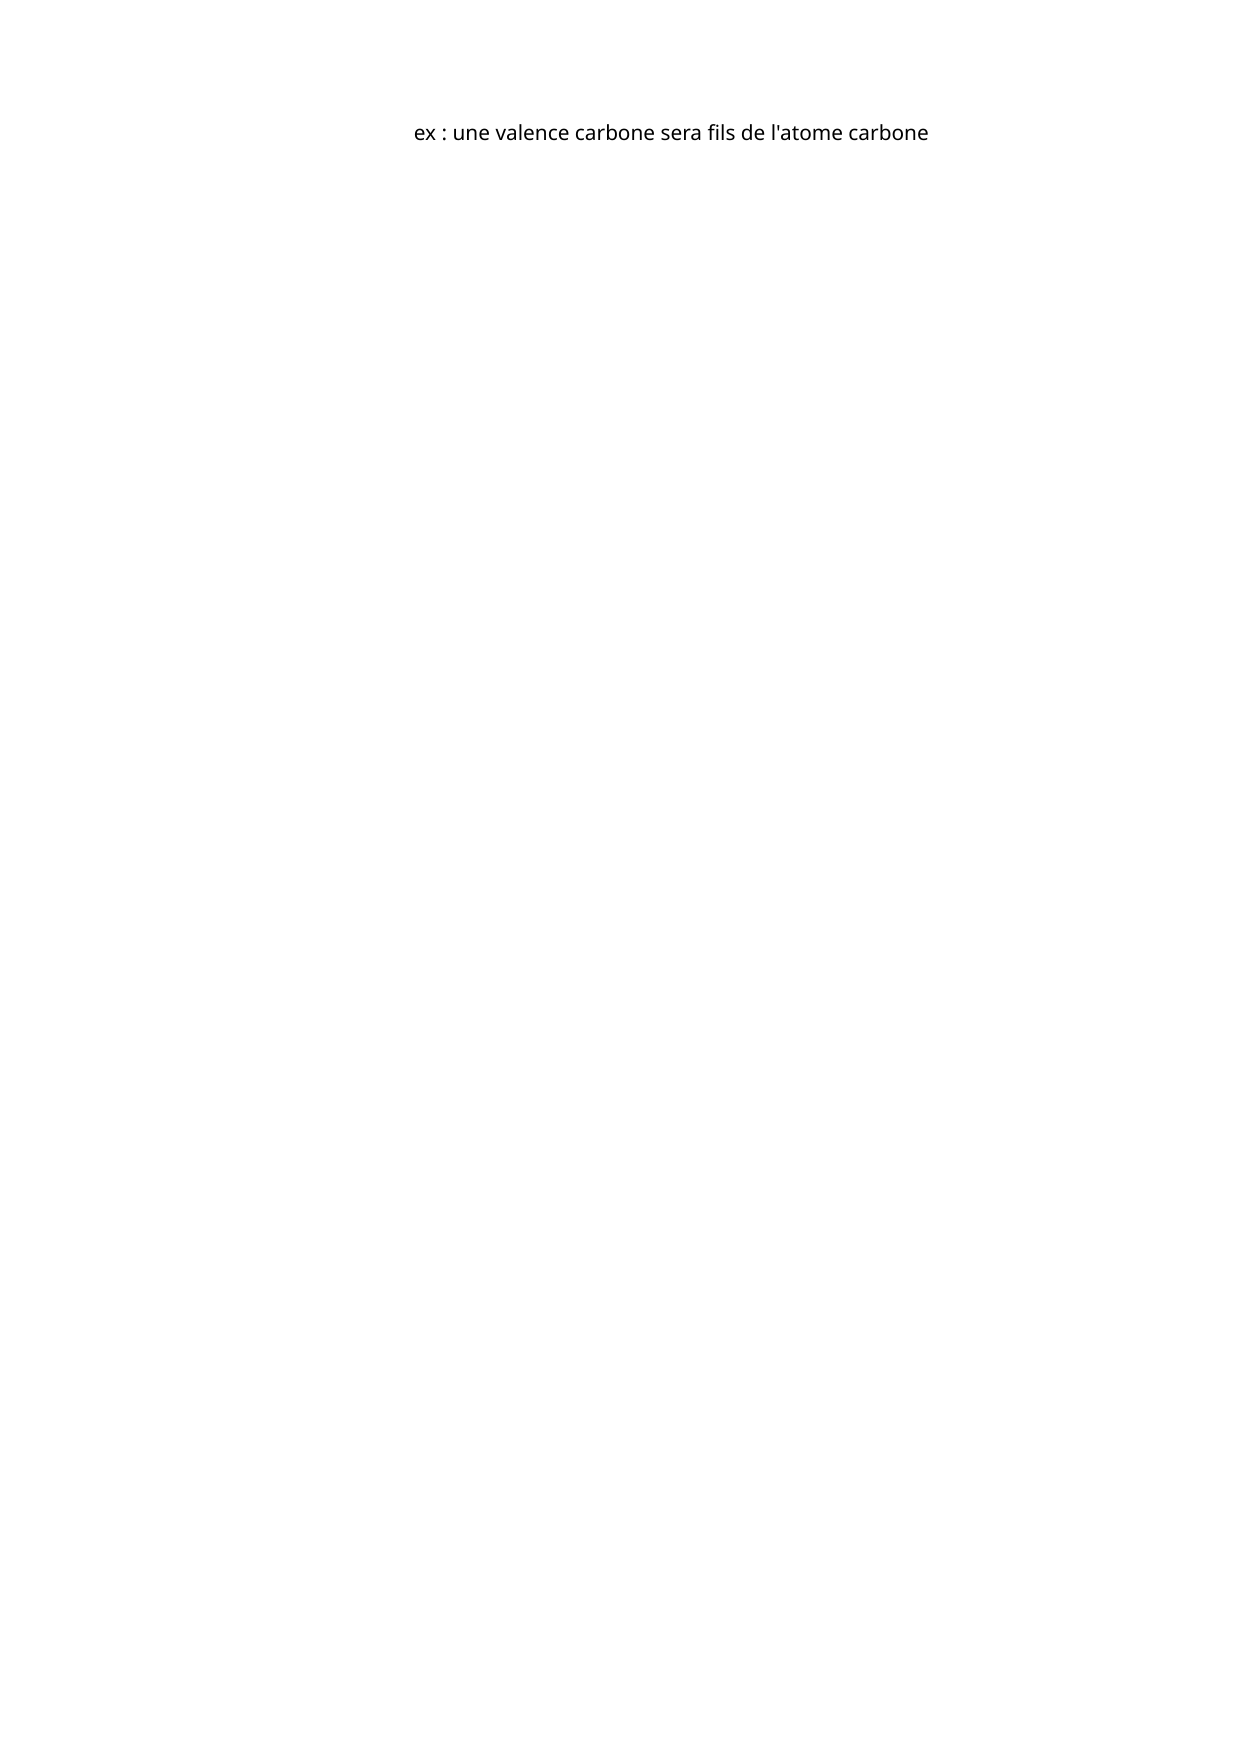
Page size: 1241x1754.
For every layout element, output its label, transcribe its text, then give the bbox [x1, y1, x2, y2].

text ex : une valence carbone sera fils de l'atome carbone [118, 118, 1122, 147]
